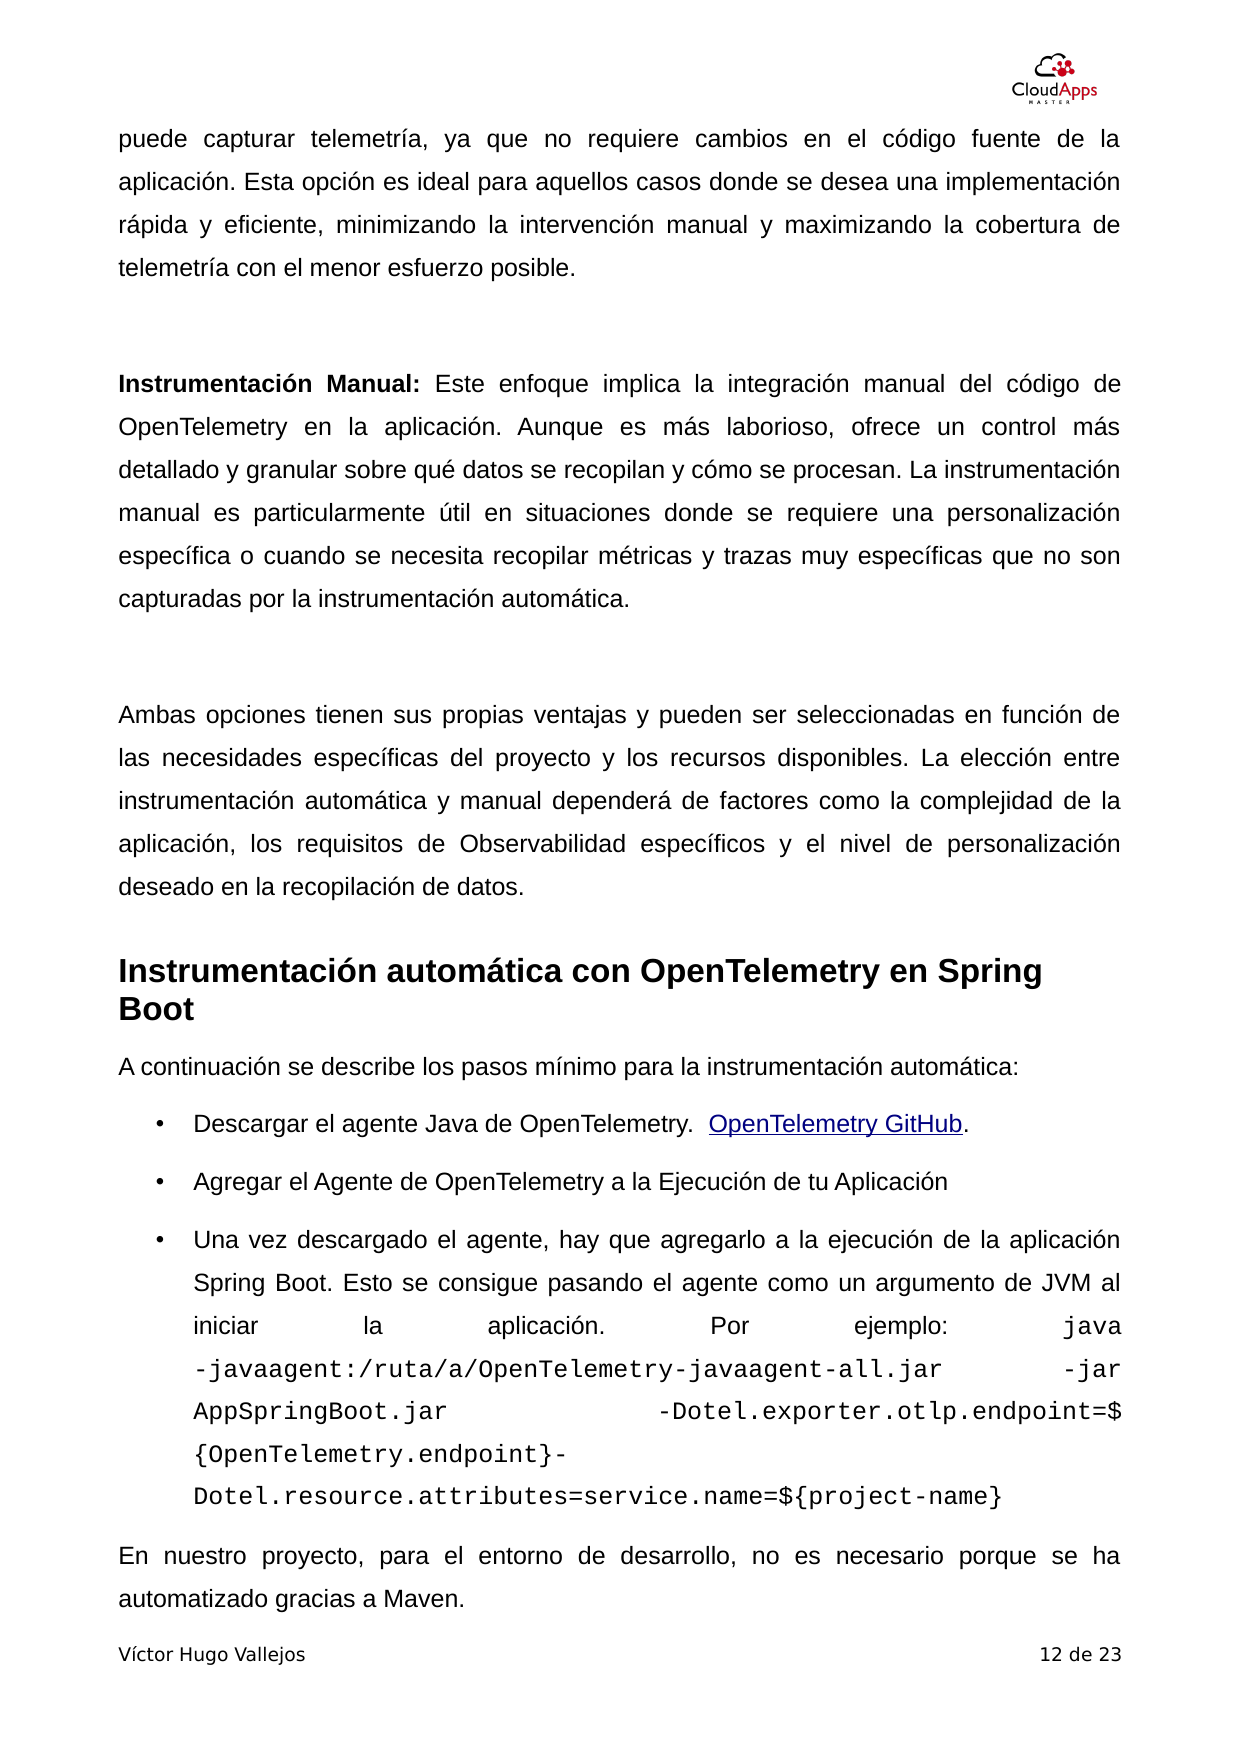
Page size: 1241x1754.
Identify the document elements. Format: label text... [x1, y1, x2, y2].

subtitle Instrumentación automática con OpenTelemetry en Spring Boot [118, 951, 1122, 1028]
list Agregar el Agente de OpenTelemetry a la Ejecución de tu Aplicación [156, 1167, 1122, 1196]
list Una vez descargado el agente, hay que agregarlo a la ejecución de la aplicación Spring Boot. Esto se consigue pasando el agente como un argumento de JVM al iniciar la aplicación. Por ejemplo: java -javaagent:/ruta/a/OpenTelemetry-javaagent-all.jar -jar AppSpringBoot.jar -Dotel.exporter.otlp.endpoint=${OpenTelemetry.endpoint}-Dotel.resource.attributes=service.name=${project-name} [156, 1225, 1122, 1512]
list Descargar el agente Java de OpenTelemetry. OpenTelemetry GitHub. [156, 1109, 1122, 1138]
text Instrumentación Manual: Este enfoque implica la integración manual del código de OpenTelemetry en la aplicación. Aunque es más laborioso, ofrece un control más detallado y granular sobre qué datos se recopilan y cómo se procesan. La instrumentación manual es particularmente útil en situaciones donde se requiere una personalización específica o cuando se necesita recopilar métricas y trazas muy específicas que no son capturadas por la instrumentación automática. [118, 369, 1122, 613]
picture [992, 49, 1117, 107]
text Ambas opciones tienen sus propias ventajas y pueden ser seleccionadas en función de las necesidades específicas del proyecto y los recursos disponibles. La elección entre instrumentación automática y manual dependerá de factores como la complejidad de la aplicación, los requisitos de Observabilidad específicos y el nivel de personalización deseado en la recopilación de datos. [118, 700, 1122, 901]
text En nuestro proyecto, para el entorno de desarrollo, no es necesario porque se ha automatizado gracias a Maven. [118, 1541, 1122, 1613]
text A continuación se describe los pasos mínimo para la instrumentación automática: [118, 1051, 1122, 1080]
text puede capturar telemetría, ya que no requiere cambios en el código fuente de la aplicación. Esta opción es ideal para aquellos casos donde se desea una implementación rápida y eficiente, minimizando la intervención manual y maximizando la cobertura de telemetría con el menor esfuerzo posible. [118, 124, 1122, 282]
